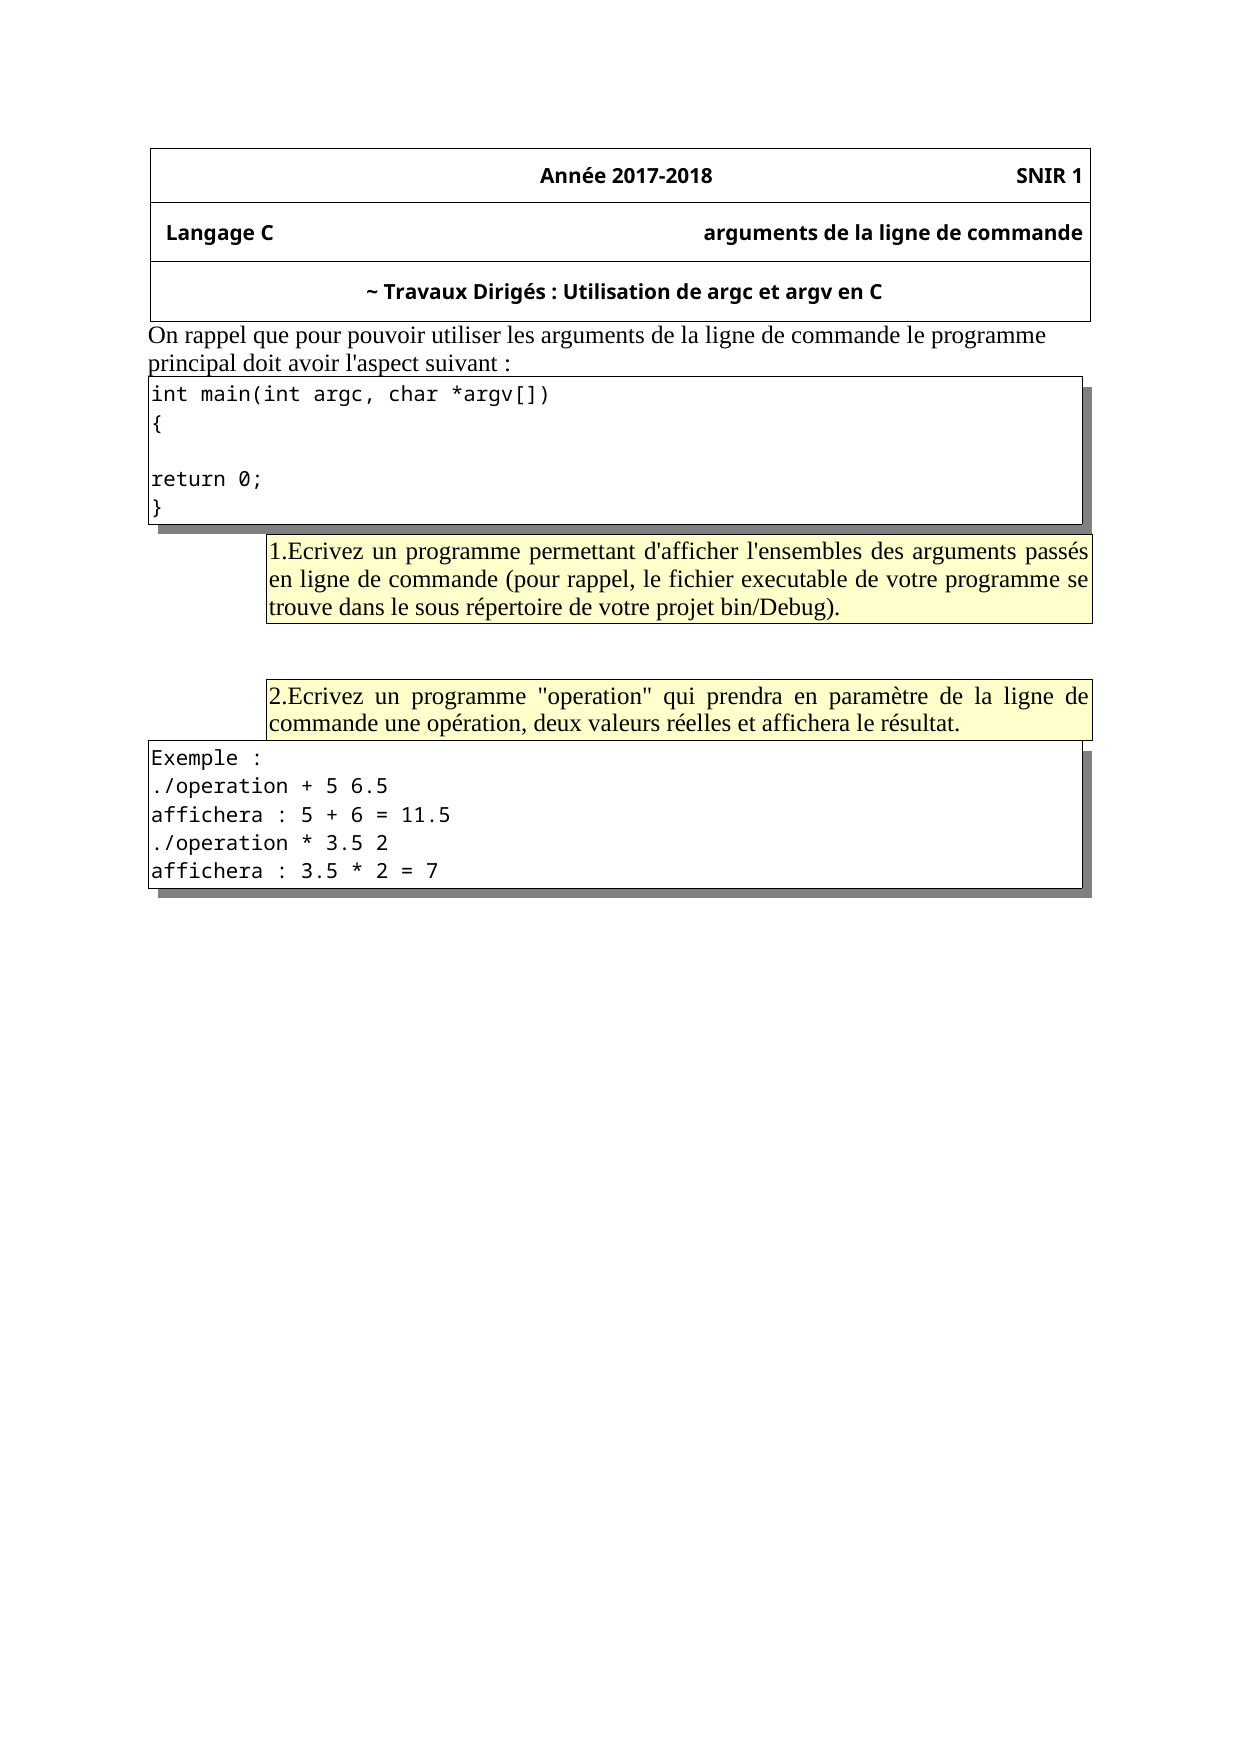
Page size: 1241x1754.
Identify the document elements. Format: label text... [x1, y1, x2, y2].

text Exemple : [149, 741, 1082, 768]
text affichera : 3.5 * 2 = 7 [149, 853, 1082, 887]
text int main(int argc, char *argv[]) [149, 377, 1082, 405]
text return 0; [149, 461, 1082, 489]
list Ecrivez un programme "operation" qui prendra en paramètre de la ligne de commande une opération, deux valeurs réelles et affichera le résultat. [267, 680, 1092, 740]
text ./operation * 3.5 2 [149, 825, 1082, 853]
table_cell ~ Travaux Dirigés : Utilisation de argc et argv en C [151, 262, 1090, 321]
table_cell Langage C arguments de la ligne de commande [151, 203, 1090, 261]
list Ecrivez un programme permettant d'afficher l'ensembles des arguments passés en ligne de commande (pour rappel, le fichier executable de votre programme se trouve dans le sous répertoire de votre projet bin/Debug). [267, 535, 1092, 623]
text On rappel que pour pouvoir utiliser les arguments de la ligne de commande le programme principal doit avoir l'aspect suivant : [148, 321, 1092, 376]
table_header Année 2017-2018 SNIR 1 [151, 149, 1090, 202]
text affichera : 5 + 6 = 11.5 [149, 797, 1082, 825]
text { [149, 405, 1082, 436]
text ./operation + 5 6.5 [149, 768, 1082, 797]
text } [149, 489, 1082, 524]
